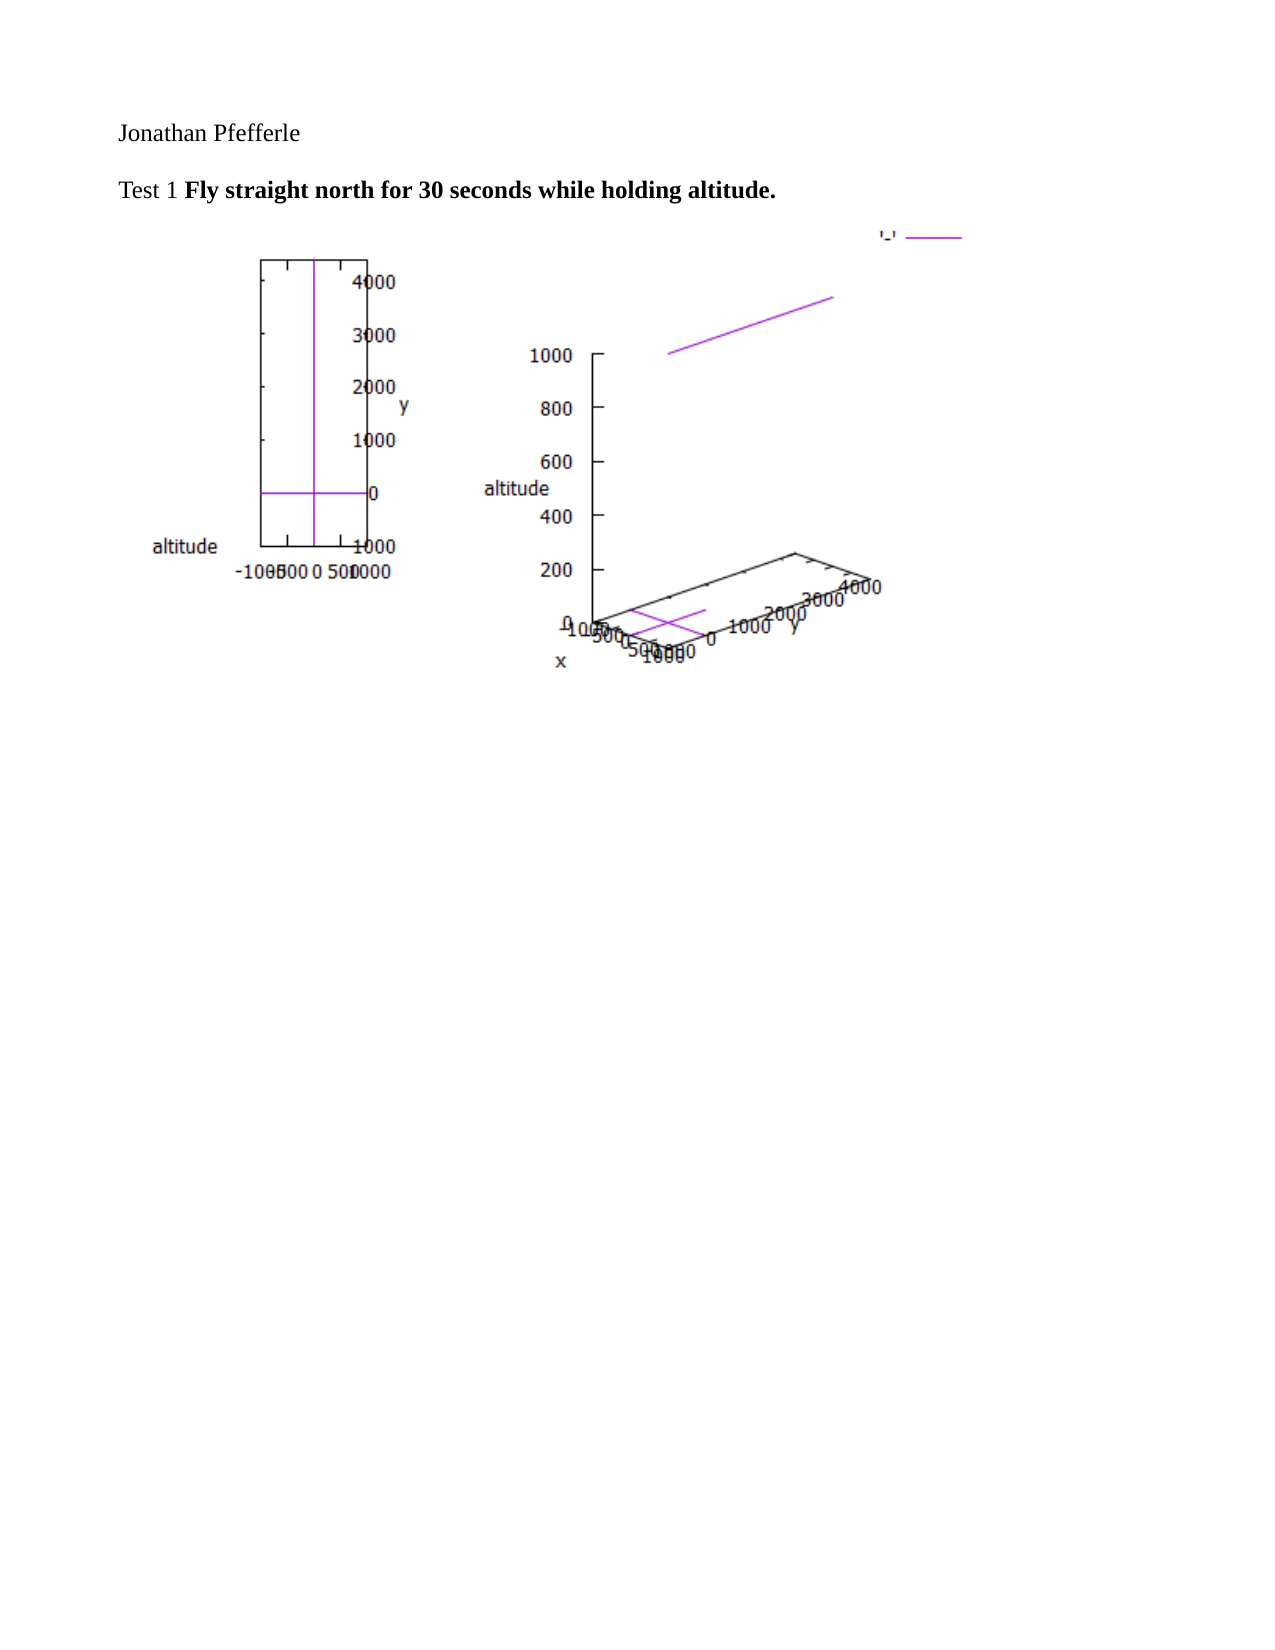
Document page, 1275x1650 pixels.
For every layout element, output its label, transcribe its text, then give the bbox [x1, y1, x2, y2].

picture [456, 218, 990, 719]
text Jonathan Pfefferle [118, 118, 1157, 147]
picture [128, 221, 439, 615]
text Test 1 Fly straight north for 30 seconds while holding altitude. [118, 176, 1157, 204]
